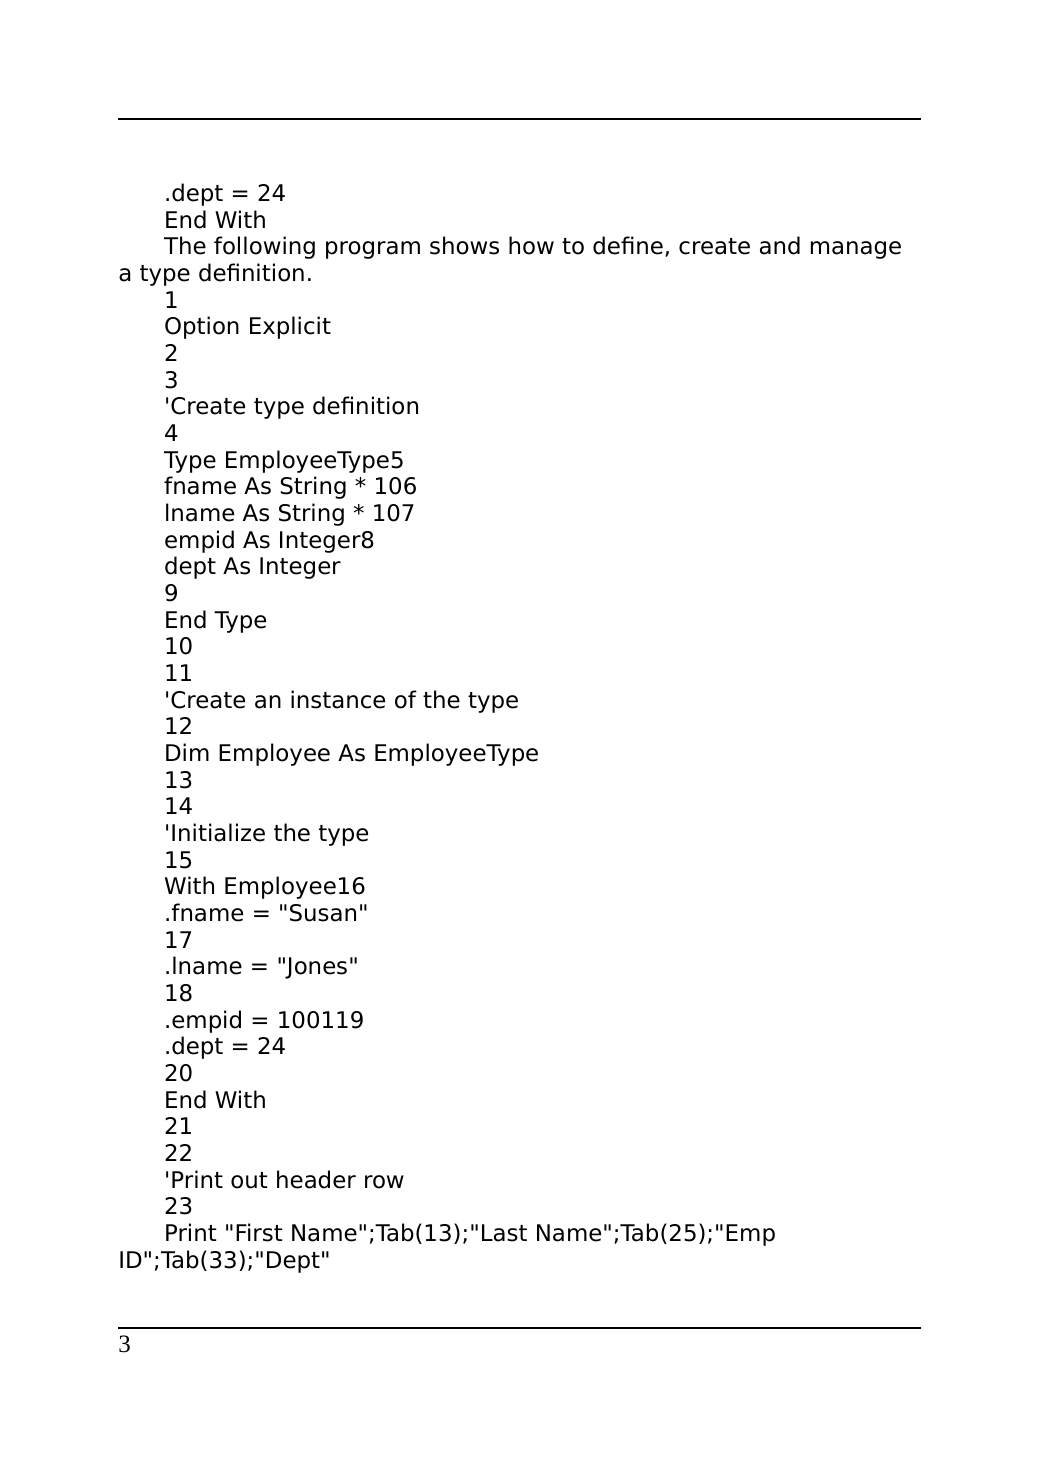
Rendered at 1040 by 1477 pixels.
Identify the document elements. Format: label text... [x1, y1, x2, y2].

text 3 [118, 367, 921, 393]
text .fname = "Susan" [118, 900, 921, 927]
text Option Explicit [118, 313, 921, 340]
text 'Print out header row [118, 1167, 921, 1193]
text .dept = 24 [118, 180, 921, 207]
text 20 [118, 1060, 921, 1087]
text 11 [118, 660, 921, 687]
text Print "First Name";Tab(13);"Last Name";Tab(25);"Emp ID";Tab(33);"Dept" [118, 1220, 921, 1273]
text 18 [118, 980, 921, 1007]
text End With [118, 1087, 921, 1113]
text 12 [118, 713, 921, 740]
text 15 [118, 847, 921, 873]
text fname As String * 106 [118, 473, 921, 500]
text .lname = "Jones" [118, 953, 921, 980]
text dept As Integer [118, 553, 921, 580]
text 'Create type definition [118, 393, 921, 420]
text lname As String * 107 [118, 500, 921, 527]
text End With [118, 207, 921, 233]
text The following program shows how to define, create and manage a type definition. [118, 233, 921, 287]
text Dim Employee As EmployeeType [118, 740, 921, 767]
text 1 [118, 287, 921, 313]
text 10 [118, 633, 921, 660]
text Type EmployeeType5 [118, 447, 921, 473]
text 'Create an instance of the type [118, 687, 921, 713]
text 13 [118, 767, 921, 793]
text .empid = 100119 [118, 1007, 921, 1033]
text 2 [118, 340, 921, 367]
text With Employee16 [118, 873, 921, 900]
text 17 [118, 927, 921, 953]
text 'Initialize the type [118, 820, 921, 847]
text 14 [118, 793, 921, 820]
text empid As Integer8 [118, 527, 921, 553]
text 22 [118, 1140, 921, 1167]
text .dept = 24 [118, 1033, 921, 1060]
text 4 [118, 420, 921, 447]
text 9 [118, 580, 921, 607]
text 23 [118, 1193, 921, 1220]
text 21 [118, 1113, 921, 1140]
text End Type [118, 607, 921, 633]
